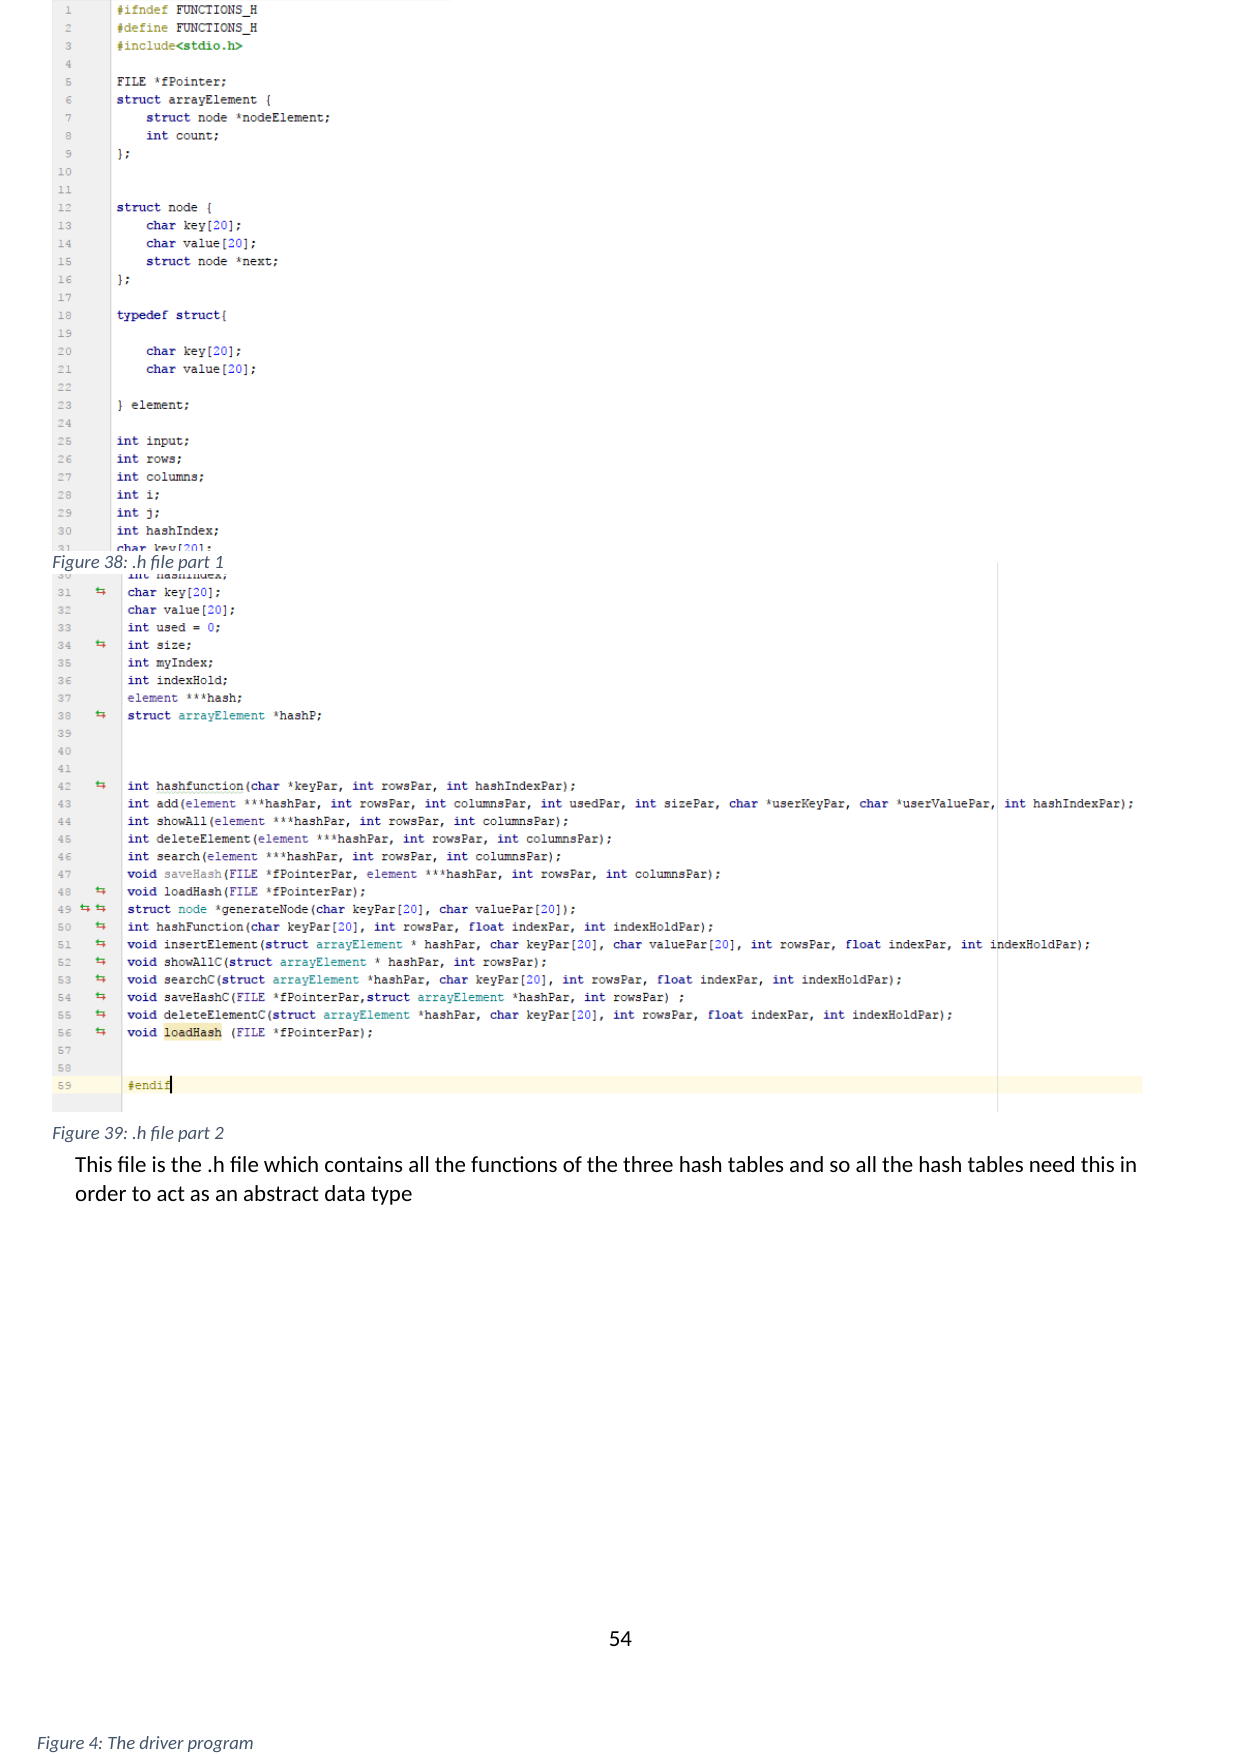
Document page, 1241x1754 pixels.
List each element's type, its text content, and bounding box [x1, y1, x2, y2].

text Figure 39: .h file part 2 [52, 1121, 1142, 1144]
text Figure 38: .h file part 1 [52, 551, 451, 574]
text Figure 4: The driver program [37, 1731, 846, 1754]
text This file is the .h file which contains all the functions of the three hash tables and so all the hash tables need this in order to act as an abstract data type [75, 1150, 1165, 1207]
